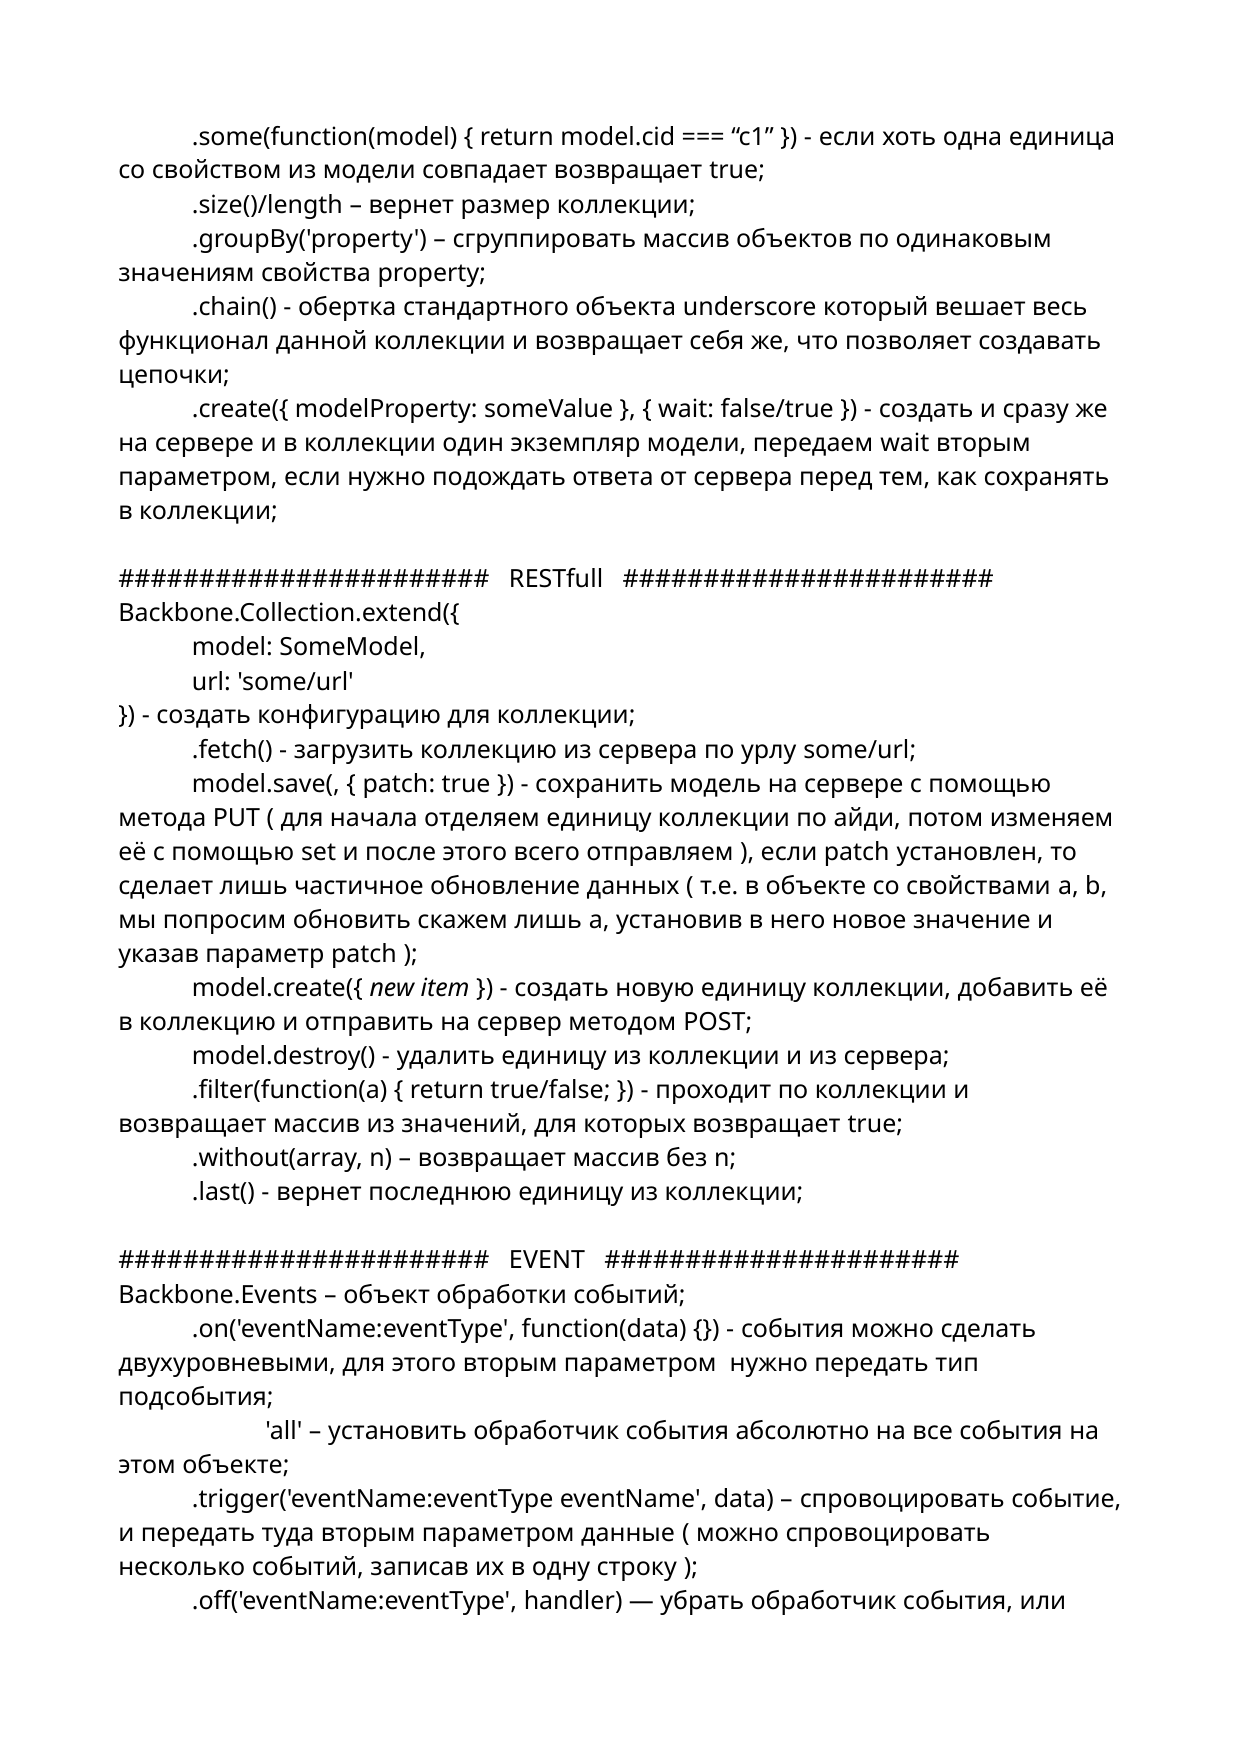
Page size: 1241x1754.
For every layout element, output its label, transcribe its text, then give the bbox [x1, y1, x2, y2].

text .fetch() - загрузить коллекцию из сервера по урлу some/url; [118, 731, 1122, 765]
text .on('eventName:eventType', function(data) {}) - события можно сделать двухуровневыми, для этого вторым параметром нужно передать тип подсобытия; [118, 1310, 1122, 1412]
text ####################### EVENT ###################### [118, 1242, 1122, 1276]
text .chain() - обертка стандартного объекта underscore который вешает весь функционал данной коллекции и возвращает себя же, что позволяет создавать цепочки; [118, 288, 1122, 391]
text .off('eventName:eventType', handler) — убрать обработчик события, или [118, 1583, 1122, 1617]
text }) - создать конфигурацию для коллекции; [118, 697, 1122, 731]
text 'all' – установить обработчик события абсолютно на все события на этом объекте; [118, 1412, 1122, 1481]
text .filter(function(a) { return true/false; }) - проходит по коллекции и возвращает массив из значений, для которых возвращает true; [118, 1072, 1122, 1140]
text .create({ modelProperty: someValue }, { wait: false/true }) - создать и сразу же на сервере и в коллекции один экземпляр модели, передаем wait вторым параметром, если нужно подождать ответа от сервера перед тем, как сохранять в коллекции; [118, 391, 1122, 527]
text .groupBy('property') – сгруппировать массив объектов по одинаковым значениям свойcтва property; [118, 220, 1122, 288]
text model: SomeModel, [118, 629, 1122, 663]
text Backbone.Collection.extend({ [118, 595, 1122, 629]
text .some(function(model) { return model.cid === “c1” }) - если хоть одна единица со свойством из модели совпадает возвращает true; [118, 118, 1122, 186]
text ####################### RESTfull ####################### [118, 561, 1122, 595]
text model.destroy() - удалить единицу из коллекции и из сервера; [118, 1038, 1122, 1072]
text url: 'some/url' [118, 663, 1122, 697]
text .trigger('eventName:eventType eventName', data) – спровоцировать событие, и передать туда вторым параметром данные ( можно спровоцировать несколько событий, записав их в одну строку ); [118, 1481, 1122, 1583]
text Backbone.Events – объект обработки событий; [118, 1276, 1122, 1310]
text model.save(, { patсh: true }) - сохранить модель на сервере с помощью метода PUT ( для начала отделяем единицу коллекции по айди, потом изменяем её с помощью set и после этого всего отправляем ), если patсh установлен, то сделает лишь частичное обновление данных ( т.е. в объекте со свойствами a, b, мы попросим обновить скажем лишь a, установив в него новое значение и указав параметр patch ); [118, 765, 1122, 970]
text .last() - вернет последнюю единицу из коллекции; [118, 1174, 1122, 1208]
text .size()/length – вернет размер коллекции; [118, 186, 1122, 220]
text .without(array, n) – возвращает массив без n; [118, 1140, 1122, 1174]
text model.create({ new item }) - создать новую единицу коллекции, добавить её в коллекцию и отправить на сервер методом POST; [118, 970, 1122, 1038]
